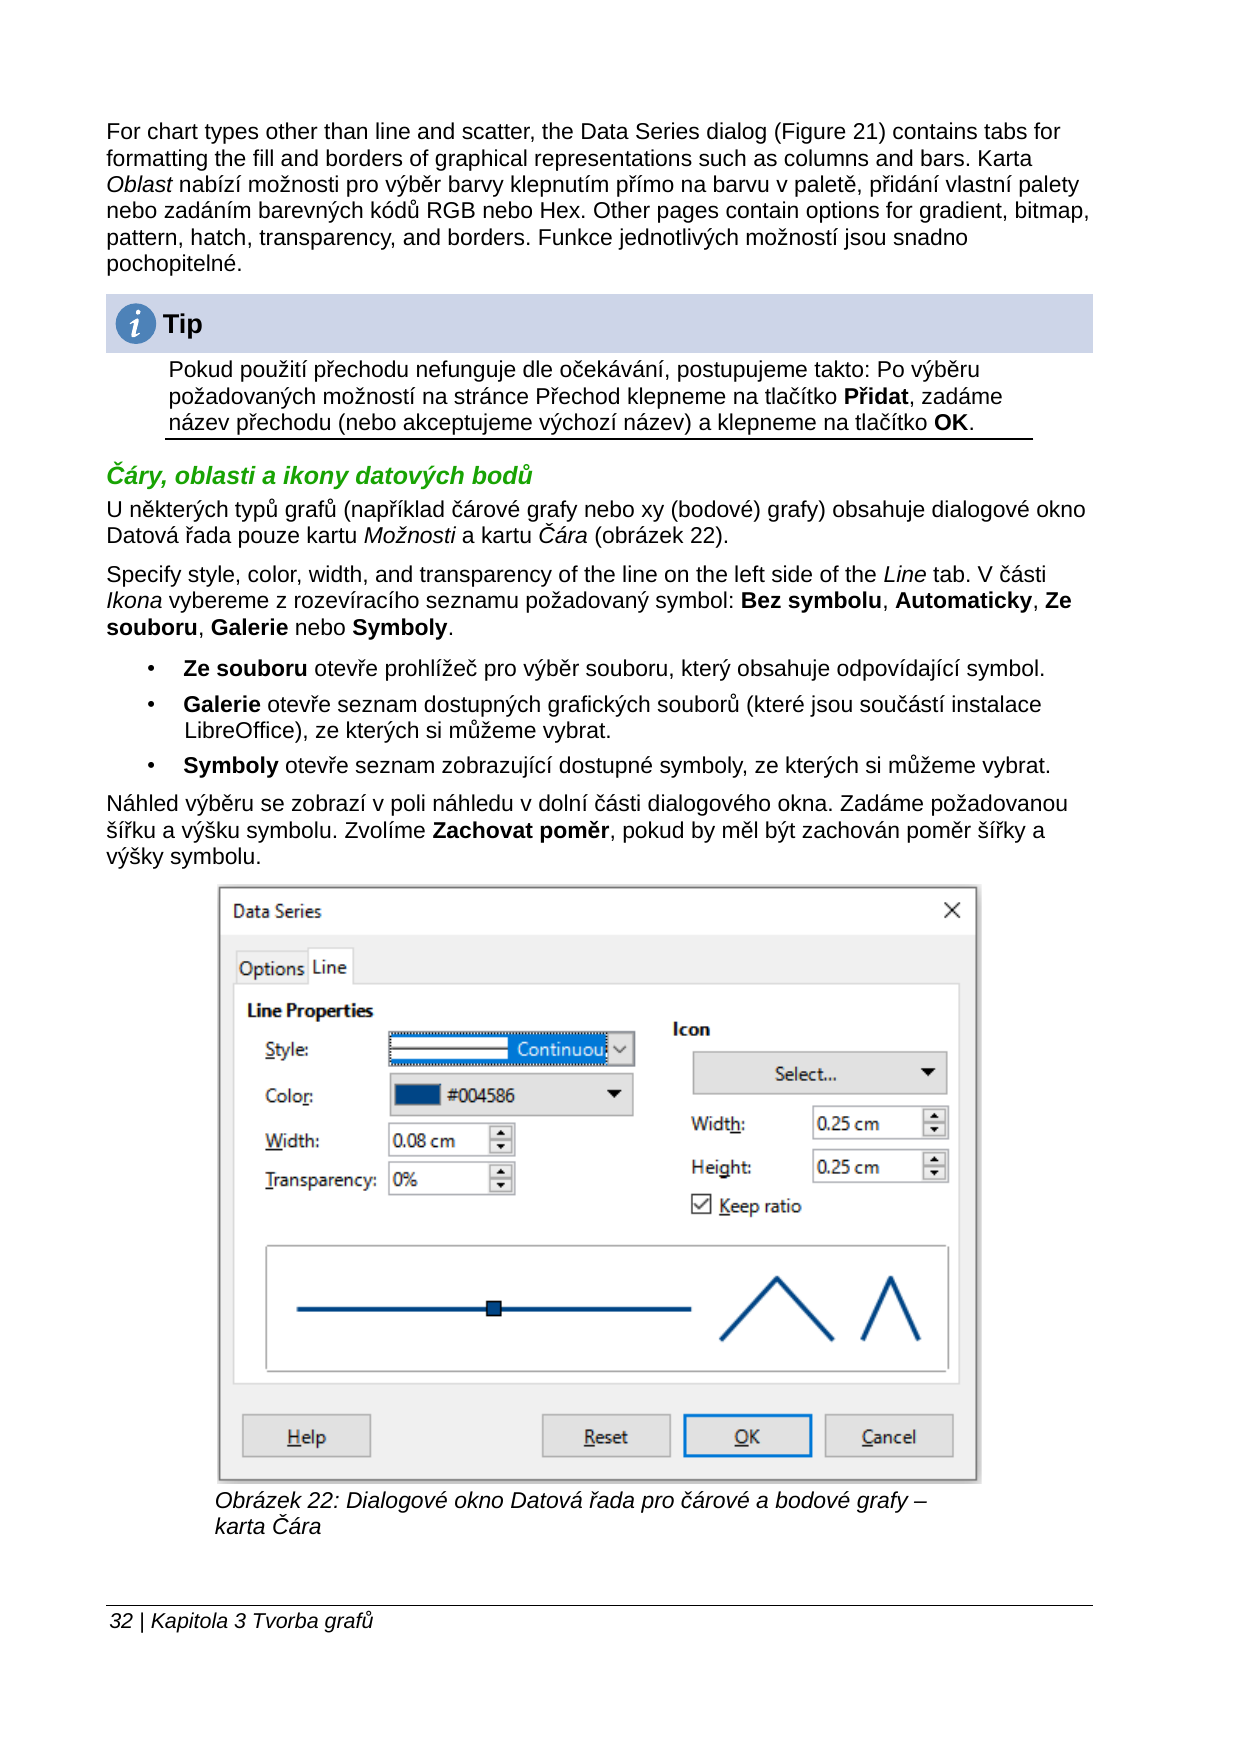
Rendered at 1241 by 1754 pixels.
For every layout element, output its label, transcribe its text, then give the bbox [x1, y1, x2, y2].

text For chart types other than line and scatter, the Data Series dialog (Figure 21) contains tabs for formatting the fill and borders of graphical representations such as columns and bars. Karta Oblast nabízí možnosti pro výběr barvy klepnutím přímo na barvu v paletě, přidání vlastní palety nebo zadáním barevných kódů RGB nebo Hex. Other pages contain options for gradient, bitmap, pattern, hatch, transparency, and borders. Funkce jednotlivých možností jsou snadno pochopitelné. [106, 118, 1093, 276]
list Galerie otevře seznam dostupných grafických souborů (které jsou součástí instalace LibreOffice), ze kterých si můžeme vybrat. [144, 688, 1093, 743]
text Obrázek 22: Dialogové okno Datová řada pro čárové a bodové grafy – karta Čára [214, 882, 985, 1539]
subtitle Tip [106, 294, 1093, 353]
list Ze souboru otevře prohlížeč pro výběr souboru, který obsahuje odpovídající symbol. [144, 652, 1093, 682]
picture [217, 884, 982, 1484]
text Specify style, color, width, and transparency of the line on the left side of the Line tab. V části Ikona vybereme z rozevíracího seznamu požadovaný symbol: Bez symbolu, Automaticky, Ze souboru, Galerie nebo Symboly. [106, 561, 1093, 640]
text Pokud použití přechodu nefunguje dle očekávání, postupujeme takto: Po výběru požadovaných možností na stránce Přechod klepneme na tlačítko Přidat, zadáme název přechodu (nebo akceptujeme výchozí název) a klepneme na tlačítko OK. [165, 353, 1033, 438]
text Náhled výběru se zobrazí v poli náhledu v dolní části dialogového okna. Zadáme požadovanou šířku a výšku symbolu. Zvolíme Zachovat poměr, pokud by měl být zachován poměr šířky a výšky symbolu. [106, 790, 1093, 869]
text U některých typů grafů (například čárové grafy nebo xy (bodové) grafy) obsahuje dialogové okno Datová řada pouze kartu Možnosti a kartu Čára (obrázek 22). [106, 496, 1093, 548]
subtitle Čáry, oblasti a ikony datových bodů [106, 461, 1093, 490]
list Symboly otevře seznam zobrazující dostupné symboly, ze kterých si můžeme vybrat. [144, 749, 1093, 781]
